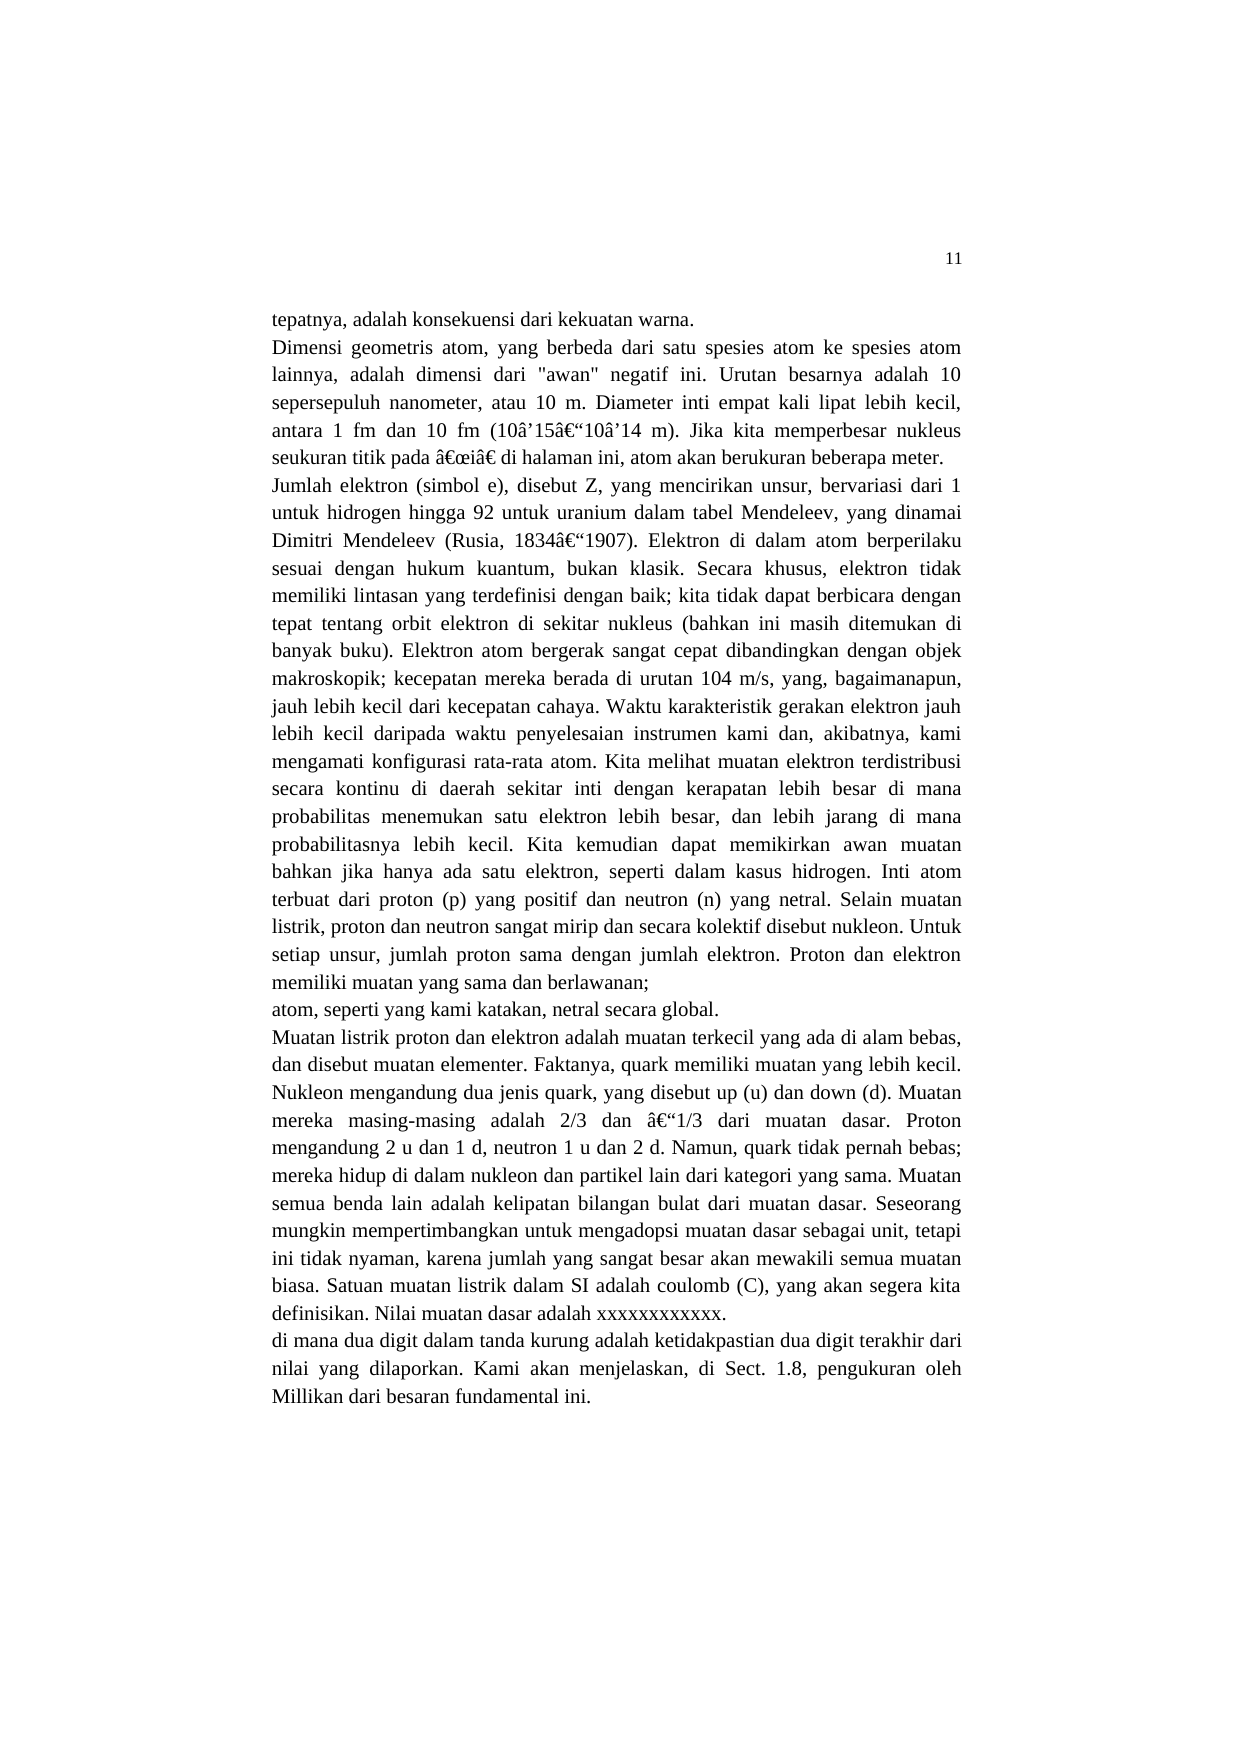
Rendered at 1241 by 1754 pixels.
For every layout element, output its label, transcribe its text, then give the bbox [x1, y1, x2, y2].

text tepatnya, adalah konsekuensi dari kekuatan warna. [272, 307, 963, 331]
text Muatan listrik proton dan elektron adalah muatan terkecil yang ada di alam bebas, dan disebut muatan elementer. Faktanya, quark memiliki muatan yang lebih kecil. Nukleon mengandung dua jenis quark, yang disebut up (u) dan down (d). Muatan mereka masing-masing adalah 2/3 dan â€“1/3 dari muatan dasar. Proton mengandung 2 u dan 1 d, neutron 1 u dan 2 d. Namun, quark tidak pernah bebas; mereka hidup di dalam nukleon dan partikel lain dari kategori yang sama. Muatan semua benda lain adalah kelipatan bilangan bulat dari muatan dasar. Seseorang mungkin mempertimbangkan untuk mengadopsi muatan dasar sebagai unit, tetapi ini tidak nyaman, karena jumlah yang sangat besar akan mewakili semua muatan biasa. Satuan muatan listrik dalam SI adalah coulomb (C), yang akan segera kita definisikan. Nilai muatan dasar adalah xxxxxxxxxxxx. [272, 1025, 963, 1325]
text Jumlah elektron (simbol e), disebut Z, yang mencirikan unsur, bervariasi dari 1 untuk hidrogen hingga 92 untuk uranium dalam tabel Mendeleev, yang dinamai Dimitri Mendeleev (Rusia, 1834â€“1907). Elektron di dalam atom berperilaku sesuai dengan hukum kuantum, bukan klasik. Secara khusus, elektron tidak memiliki lintasan yang terdefinisi dengan baik; kita tidak dapat berbicara dengan tepat tentang orbit elektron di sekitar nukleus (bahkan ini masih ditemukan di banyak buku). Elektron atom bergerak sangat cepat dibandingkan dengan objek makroskopik; kecepatan mereka berada di urutan 104 m/s, yang, bagaimanapun, jauh lebih kecil dari kecepatan cahaya. Waktu karakteristik gerakan elektron jauh lebih kecil daripada waktu penyelesaian instrumen kami dan, akibatnya, kami mengamati konfigurasi rata-rata atom. Kita melihat muatan elektron terdistribusi secara kontinu di daerah sekitar inti dengan kerapatan lebih besar di mana probabilitas menemukan satu elektron lebih besar, dan lebih jarang di mana probabilitasnya lebih kecil. Kita kemudian dapat memikirkan awan muatan bahkan jika hanya ada satu elektron, seperti dalam kasus hidrogen. Inti atom terbuat dari proton (p) yang positif dan neutron (n) yang netral. Selain muatan listrik, proton dan neutron sangat mirip dan secara kolektif disebut nukleon. Untuk setiap unsur, jumlah proton sama dengan jumlah elektron. Proton dan elektron memiliki muatan yang sama dan berlawanan; [272, 473, 963, 994]
text atom, seperti yang kami katakan, netral secara global. [272, 997, 963, 1021]
text Dimensi geometris atom, yang berbeda dari satu spesies atom ke spesies atom lainnya, adalah dimensi dari "awan" negatif ini. Urutan besarnya adalah 10 sepersepuluh nanometer, atau 10 m. Diameter inti empat kali lipat lebih kecil, antara 1 fm dan 10 fm (10â’15â€“10â’14 m). Jika kita memperbesar nukleus seukuran titik pada â€œiâ€ di halaman ini, atom akan berukuran beberapa meter. [272, 335, 963, 469]
text di mana dua digit dalam tanda kurung adalah ketidakpastian dua digit terakhir dari nilai yang dilaporkan. Kami akan menjelaskan, di Sect. 1.8, pengukuran oleh Millikan dari besaran fundamental ini. [272, 1328, 963, 1408]
